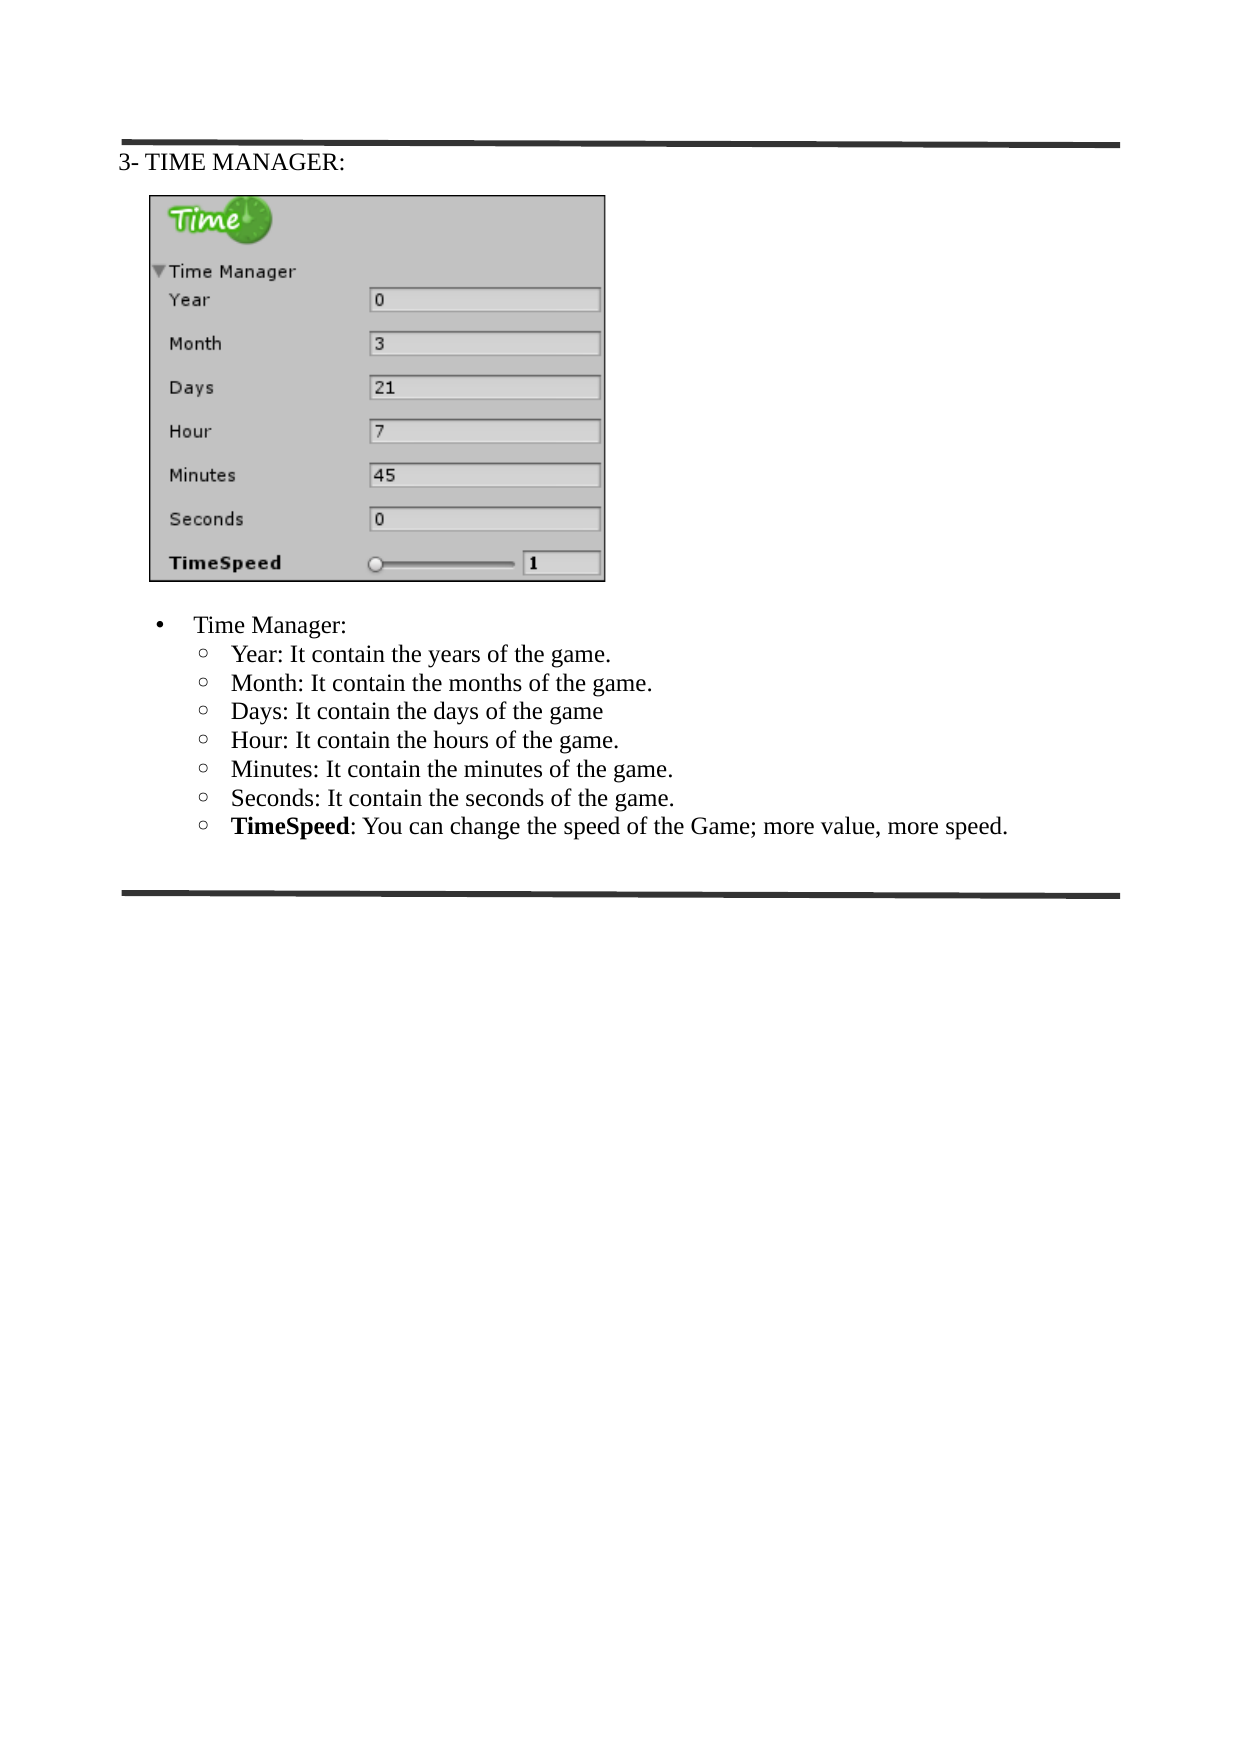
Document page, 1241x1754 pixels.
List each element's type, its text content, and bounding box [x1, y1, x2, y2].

list Seconds: It contain the seconds of the game. [193, 783, 1122, 811]
list Time Manager: [156, 610, 1122, 639]
picture [149, 195, 606, 582]
list Month: It contain the months of the game. [193, 668, 1122, 696]
list TimeSpeed: You can change the speed of the Game; more value, more speed. [193, 811, 1122, 840]
list Minutes: It contain the minutes of the game. [193, 754, 1122, 783]
list Year: It contain the years of the game. [193, 639, 1122, 668]
list Days: It contain the days of the game [193, 696, 1122, 725]
list Hour: It contain the hours of the game. [193, 725, 1122, 754]
text 3- TIME MANAGER: [118, 147, 1122, 176]
